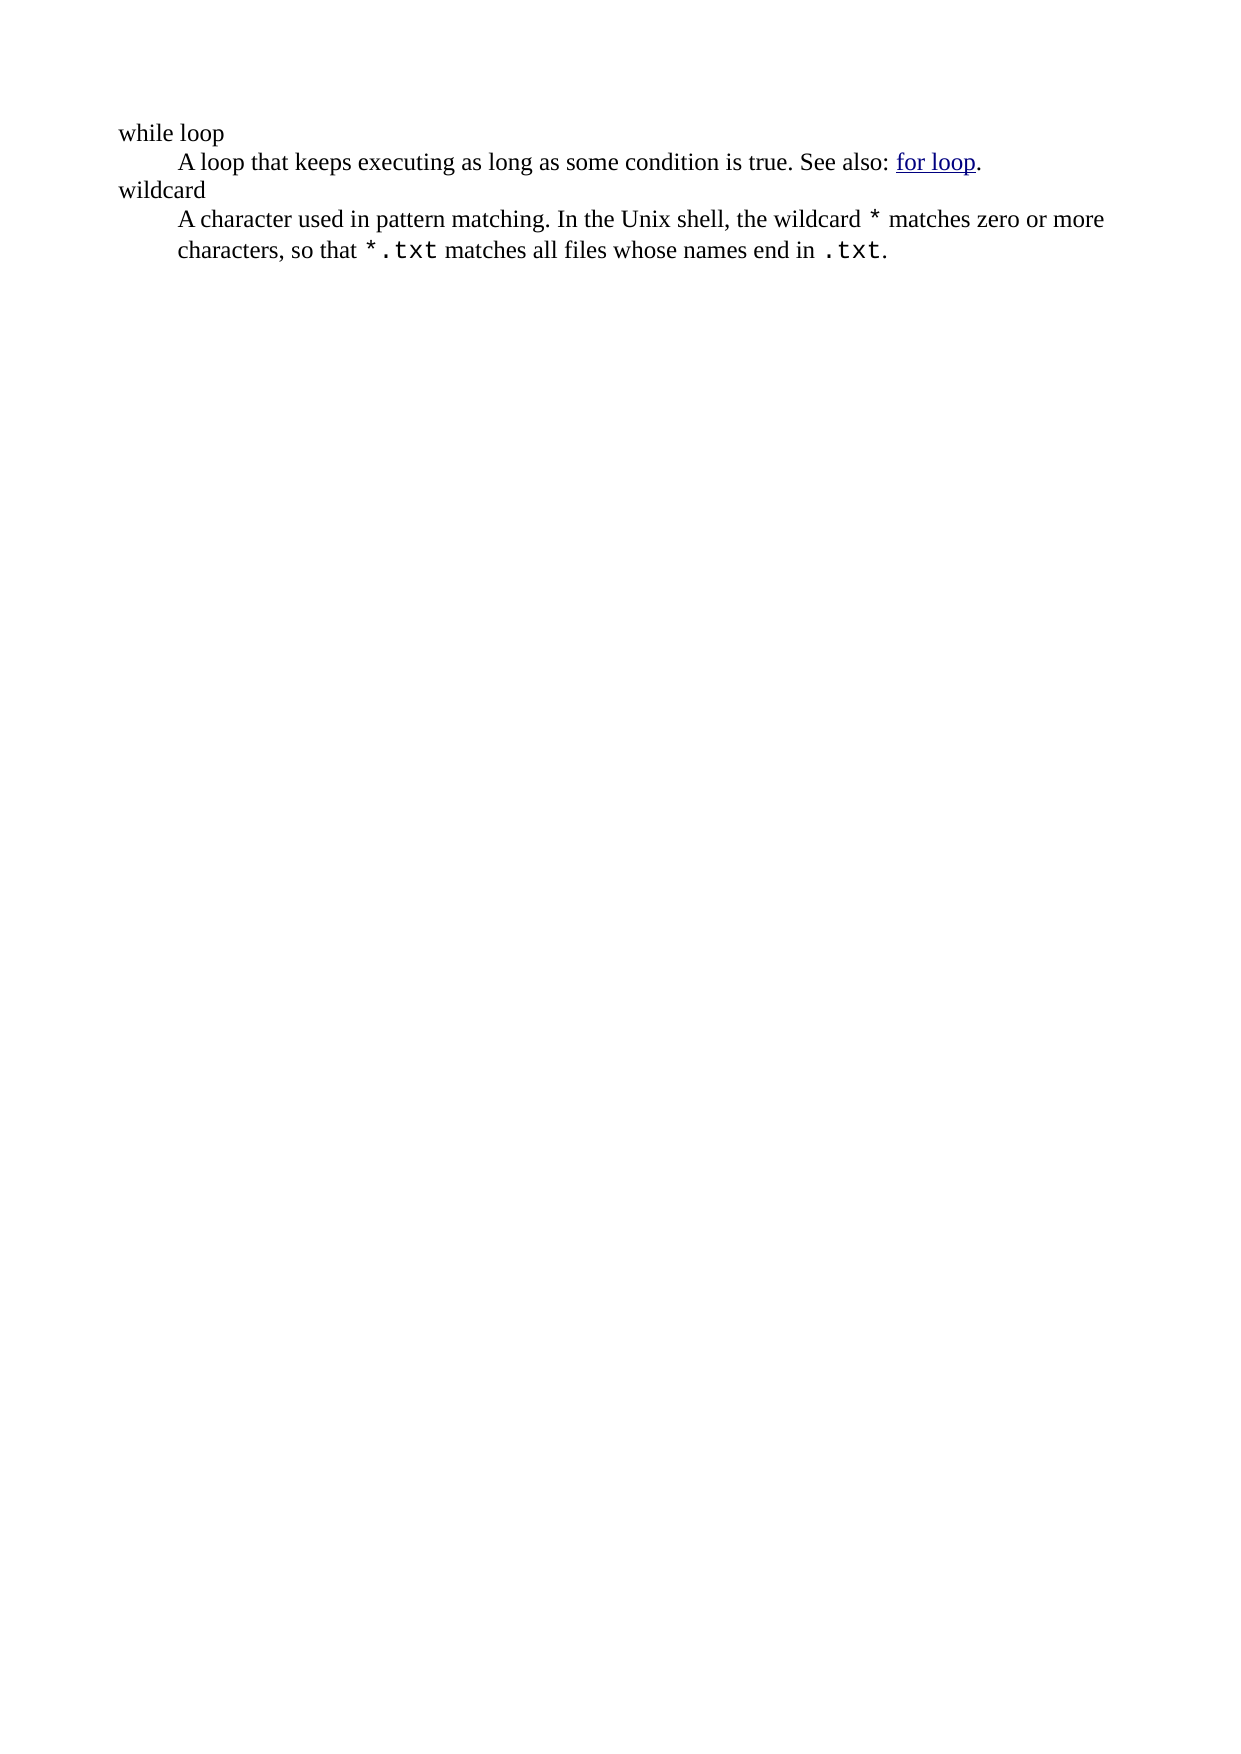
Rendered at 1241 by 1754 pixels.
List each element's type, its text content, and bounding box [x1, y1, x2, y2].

list A loop that keeps executing as long as some condition is true. See also: for loop. [177, 147, 1122, 176]
list A character used in pattern matching. In the Unix shell, the wildcard * matches zero or more characters, so that *.txt matches all files whose names end in .txt. [177, 204, 1122, 266]
subtitle wildcard [118, 176, 1122, 204]
subtitle while loop [118, 118, 1122, 147]
